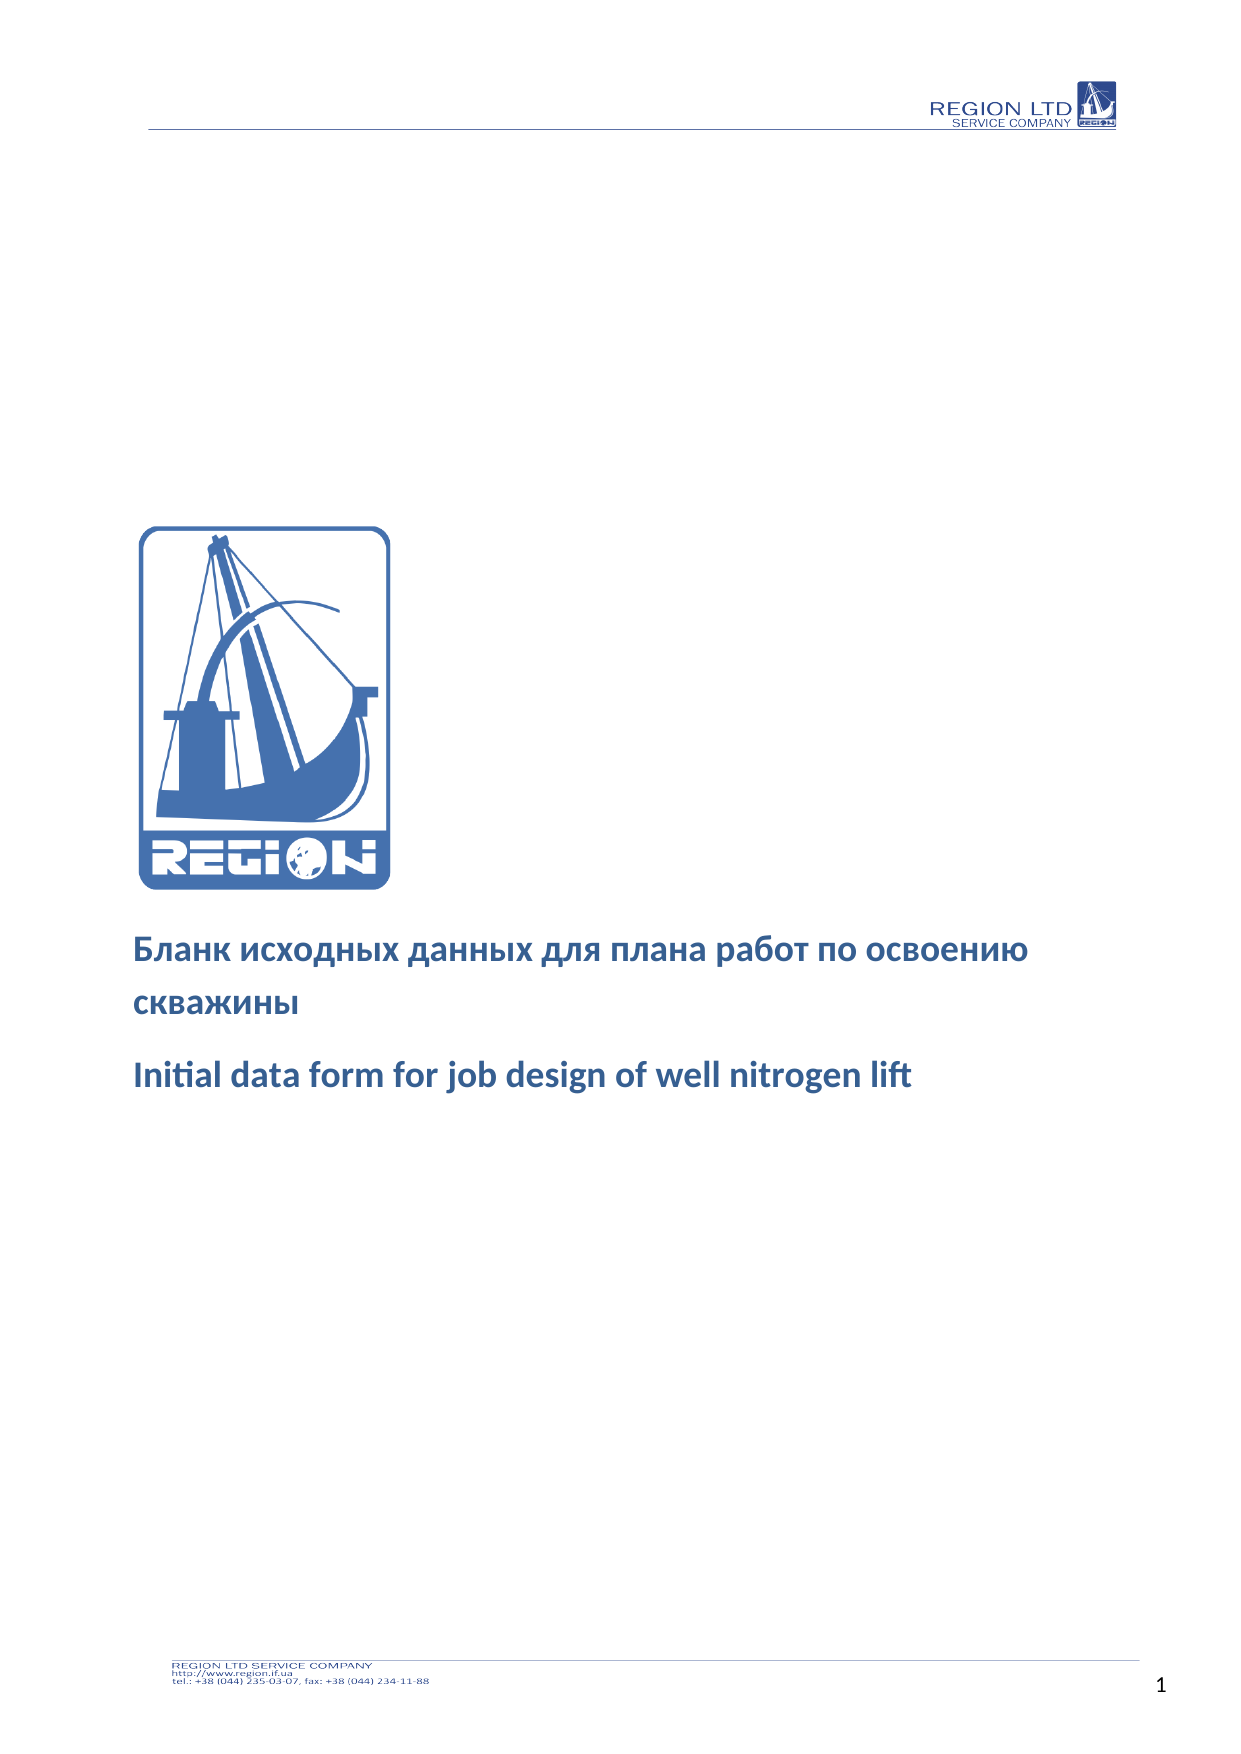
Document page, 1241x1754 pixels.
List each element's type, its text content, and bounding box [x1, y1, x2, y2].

picture [138, 526, 391, 890]
picture [171, 1660, 1140, 1685]
text Бланк исходных данных для плана работ по освоению скважины [133, 925, 1167, 1024]
text Initial data form for job design of well nitrogen lift [133, 1051, 1167, 1097]
picture [148, 81, 1117, 130]
